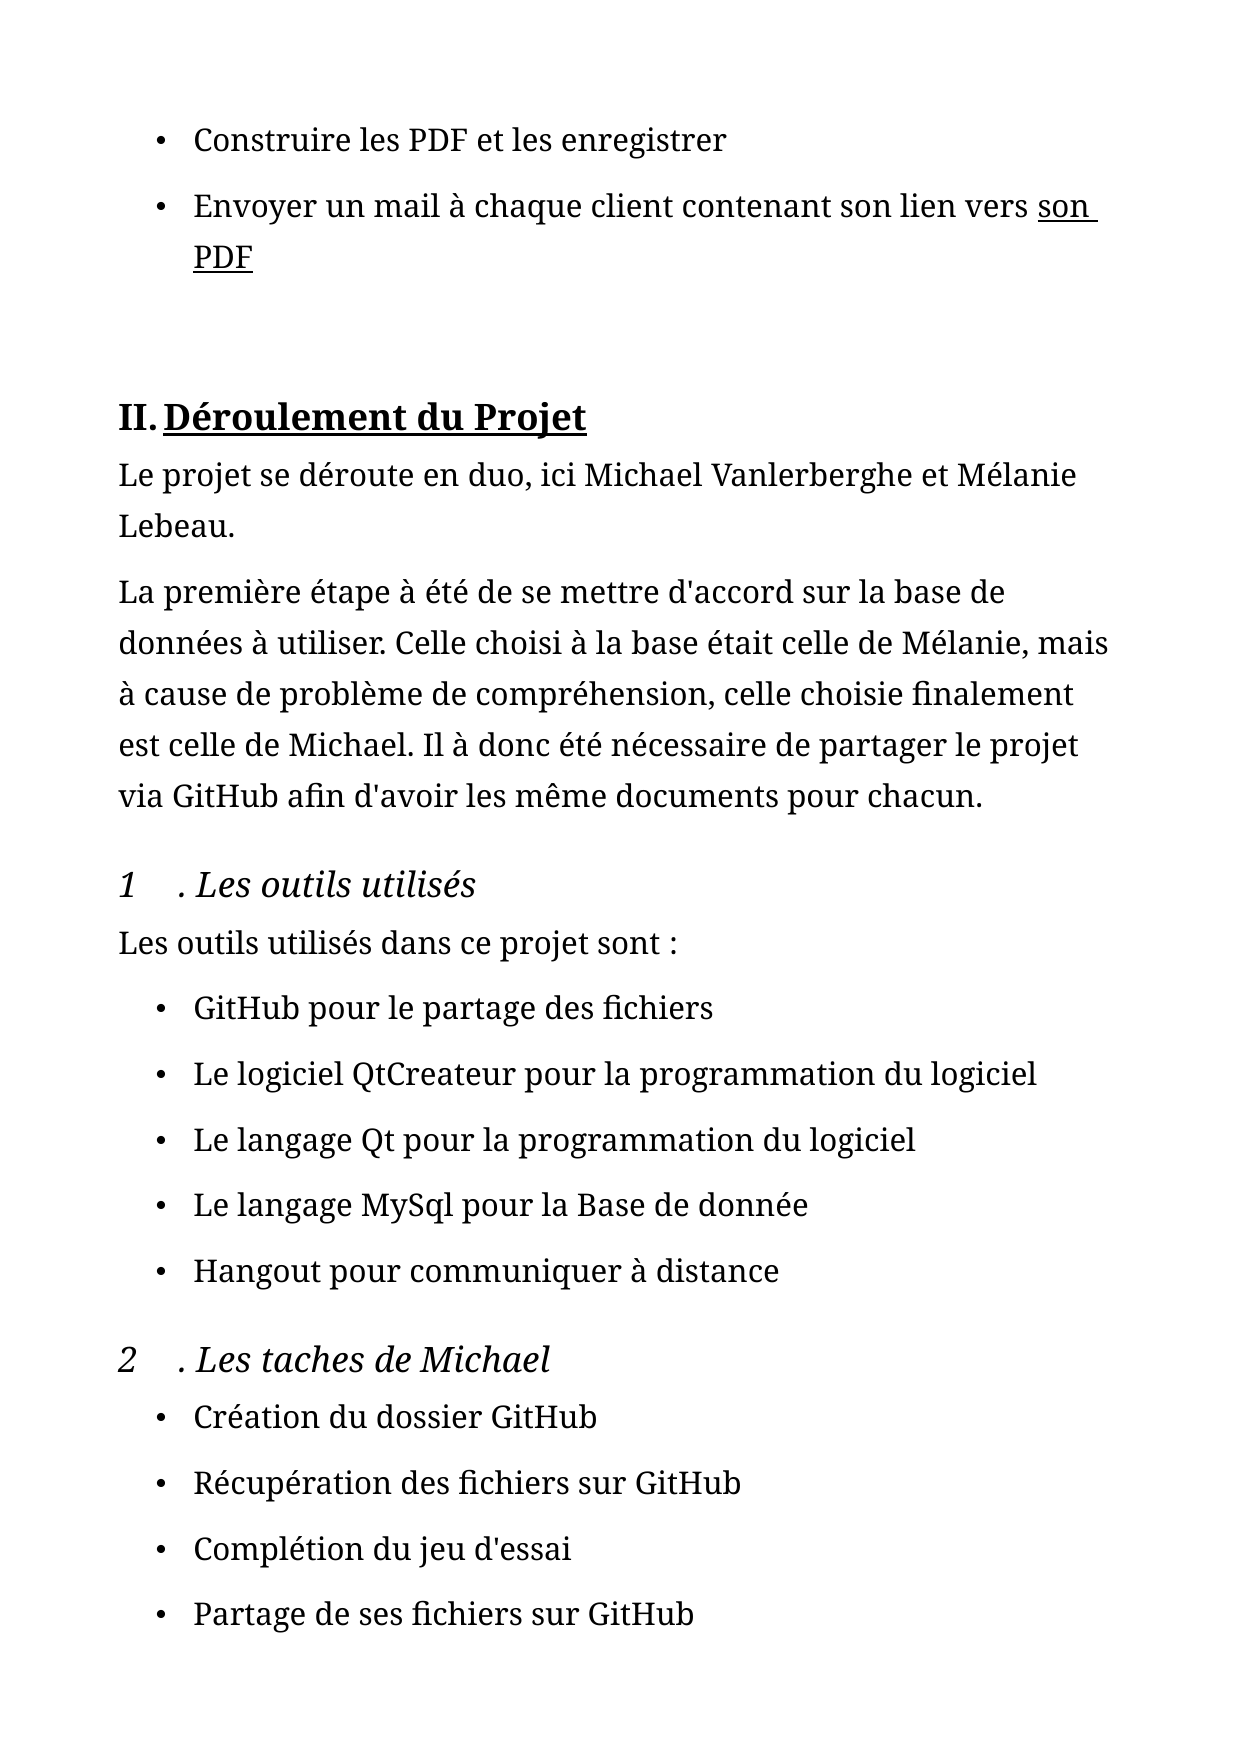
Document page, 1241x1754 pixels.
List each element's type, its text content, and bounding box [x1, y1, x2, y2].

list Hangout pour communiquer à distance [156, 1249, 1122, 1291]
list Récupération des fichiers sur GitHub [156, 1461, 1122, 1504]
subtitle Déroulement du Projet [118, 391, 1122, 441]
text Les outils utilisés dans ce projet sont : [118, 921, 1122, 963]
list Création du dossier GitHub [156, 1396, 1122, 1438]
list Le logiciel QtCreateur pour la programmation du logiciel [156, 1052, 1122, 1094]
text La première étape à été de se mettre d'accord sur la base de données à utiliser. Celle choisi à la base était celle de Mélanie, mais à cause de problème de compréhension, celle choisie finalement est celle de Michael. Il à donc été nécessaire de partager le projet via GitHub afin d'avoir les même documents pour chacun. [118, 570, 1122, 817]
list Complétion du jeu d'essai [156, 1527, 1122, 1569]
subtitle . Les outils utilisés [118, 861, 1122, 908]
list Envoyer un mail à chaque client contenant son lien vers son PDF [156, 184, 1122, 277]
list Le langage Qt pour la programmation du logiciel [156, 1118, 1122, 1160]
text Le projet se déroute en duo, ici Michael Vanlerberghe et Mélanie Lebeau. [118, 453, 1122, 547]
list Le langage MySql pour la Base de donnée [156, 1183, 1122, 1226]
list Partage de ses fichiers sur GitHub [156, 1592, 1122, 1635]
subtitle . Les taches de Michael [118, 1335, 1122, 1383]
list GitHub pour le partage des fichiers [156, 986, 1122, 1029]
list Construire les PDF et les enregistrer [156, 118, 1122, 161]
